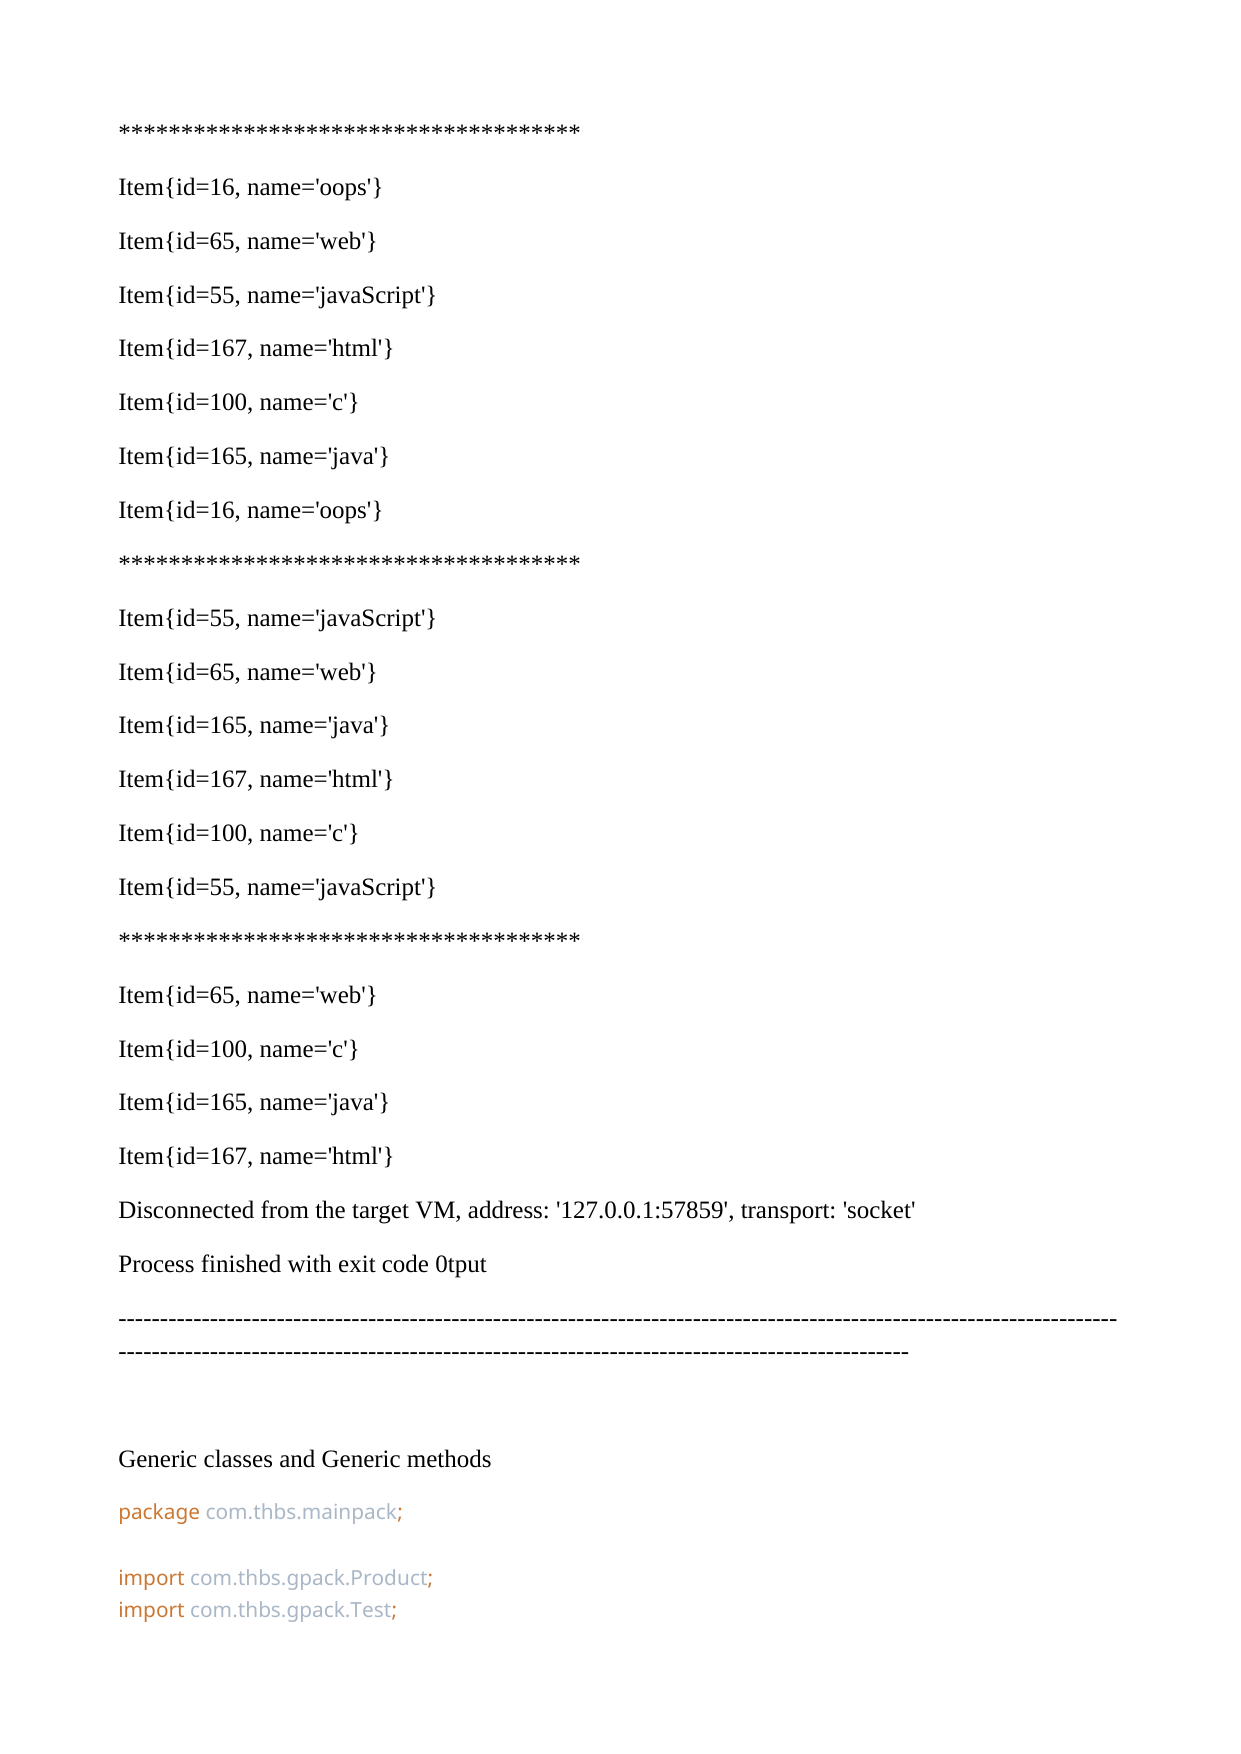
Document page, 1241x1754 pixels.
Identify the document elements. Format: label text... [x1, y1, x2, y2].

text Item{id=16, name='oops'} [118, 495, 1122, 524]
text Item{id=167, name='html'} [118, 764, 1122, 793]
text Item{id=16, name='oops'} [118, 172, 1122, 201]
text Item{id=165, name='java'} [118, 711, 1122, 739]
text ************************************* [118, 118, 1122, 147]
text Item{id=65, name='web'} [118, 980, 1122, 1008]
text ************************************* [118, 926, 1122, 955]
text Item{id=100, name='c'} [118, 818, 1122, 847]
text Generic classes and Generic methods [118, 1444, 1122, 1472]
text Item{id=165, name='java'} [118, 1087, 1122, 1116]
text ************************************* [118, 549, 1122, 578]
text Item{id=55, name='javaScript'} [118, 280, 1122, 308]
text package com.thbs.mainpack; import com.thbs.gpack.Product; import com.thbs.gpack.Test; [118, 1497, 1122, 1624]
text Item{id=100, name='c'} [118, 387, 1122, 416]
text Process finished with exit code 0tput [118, 1249, 1122, 1278]
text Item{id=55, name='javaScript'} [118, 872, 1122, 901]
text Disconnected from the target VM, address: '127.0.0.1:57859', transport: 'socket' [118, 1195, 1122, 1224]
text Item{id=167, name='html'} [118, 333, 1122, 362]
text Item{id=65, name='web'} [118, 226, 1122, 254]
text Item{id=165, name='java'} [118, 441, 1122, 470]
text ----------------------------------------------------------------------------------------------------------------------------------------------------------------------------------------------------------------------- [118, 1303, 1122, 1365]
text Item{id=167, name='html'} [118, 1141, 1122, 1170]
text Item{id=100, name='c'} [118, 1034, 1122, 1062]
text Item{id=55, name='javaScript'} [118, 603, 1122, 632]
text Item{id=65, name='web'} [118, 657, 1122, 685]
